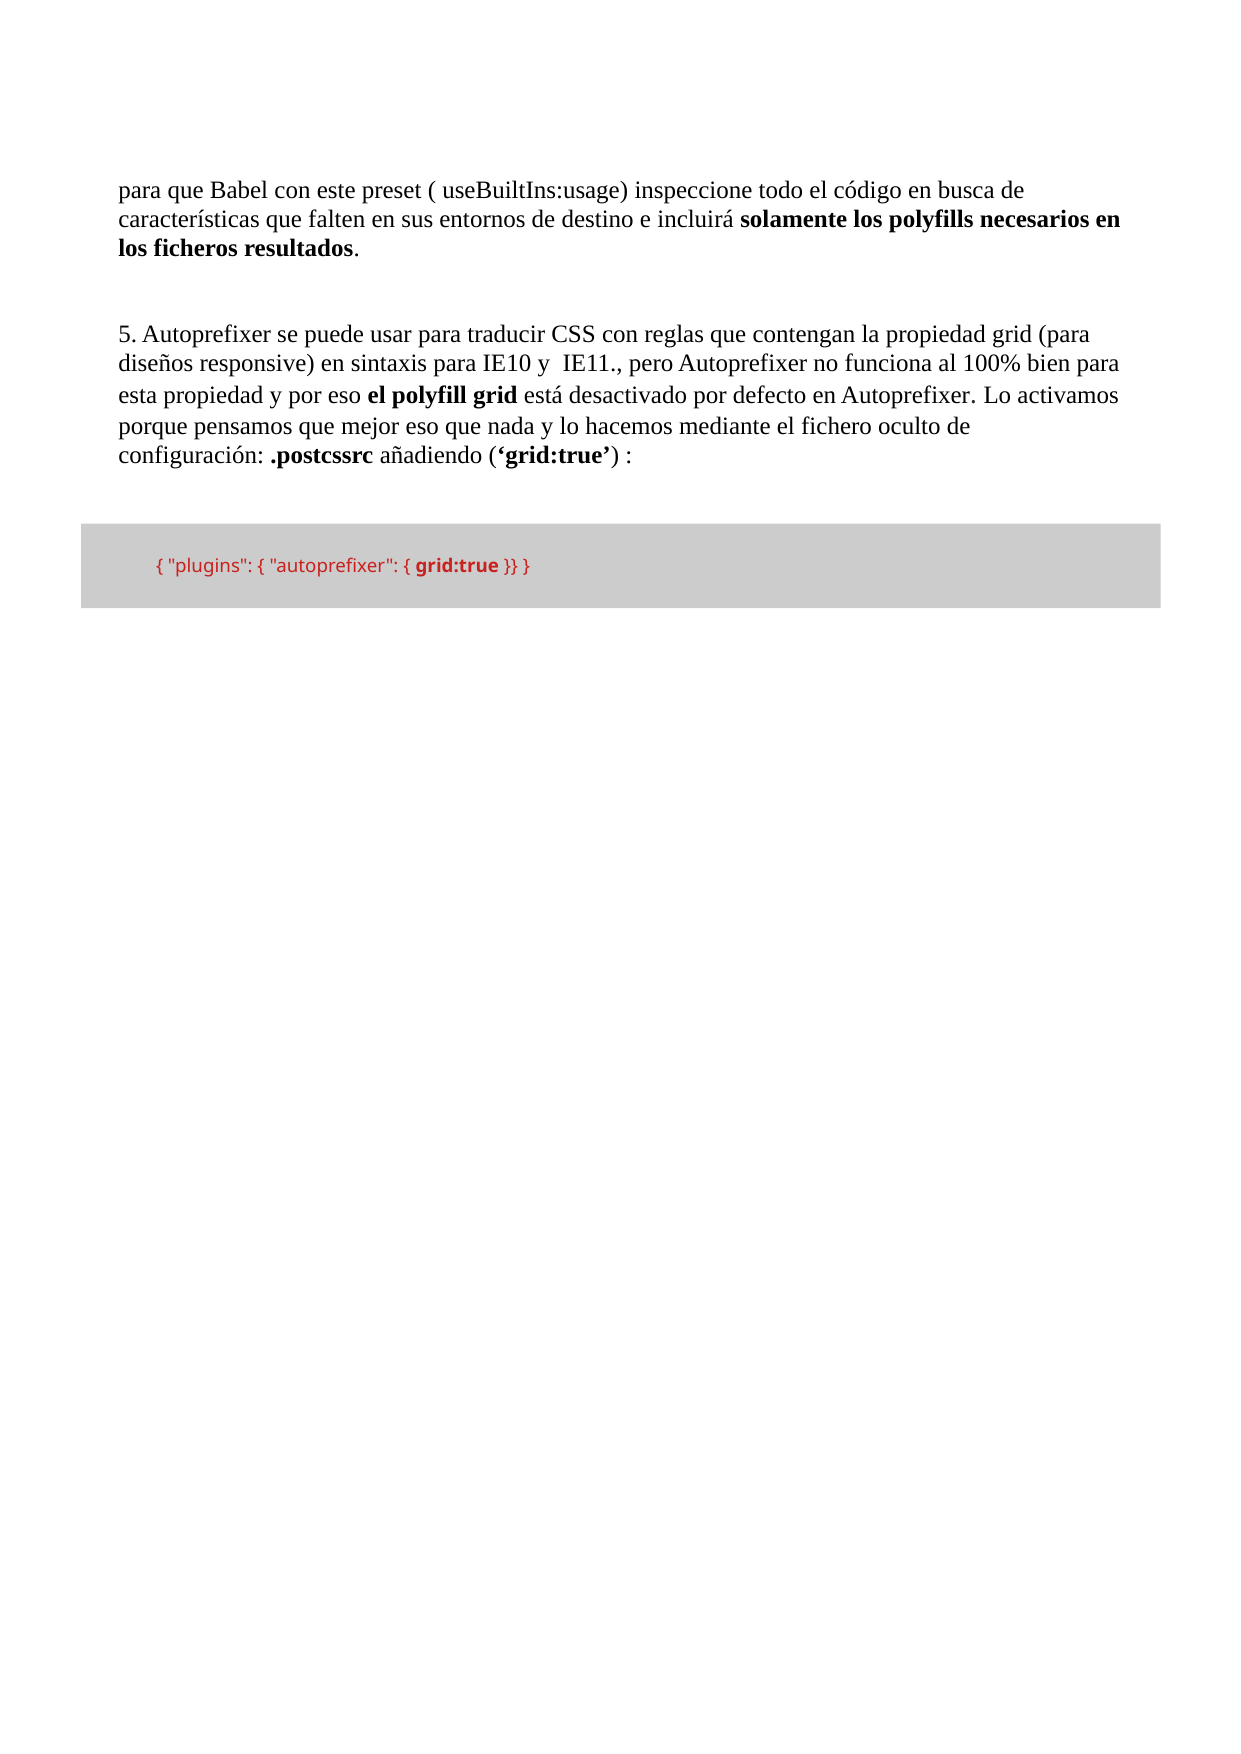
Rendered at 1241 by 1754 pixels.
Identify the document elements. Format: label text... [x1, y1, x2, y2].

text 5. Autoprefixer se puede usar para traducir CSS con reglas que contengan la propiedad grid (para diseños responsive) en sintaxis para IE10 y IE11., pero Autoprefixer no funciona al 100% bien para esta propiedad y por eso el polyfill grid está desactivado por defecto en Autoprefixer. Lo activamos porque pensamos que mejor eso que nada y lo hacemos mediante el fichero oculto de configuración: .postcssrc añadiendo (‘grid:true’) : [118, 319, 1122, 468]
text para que Babel con este preset ( useBuiltIns:usage) inspeccione todo el código en busca de características que falten en sus entornos de destino e incluirá solamente los polyfills necesarios en los ficheros resultados. [118, 176, 1122, 262]
